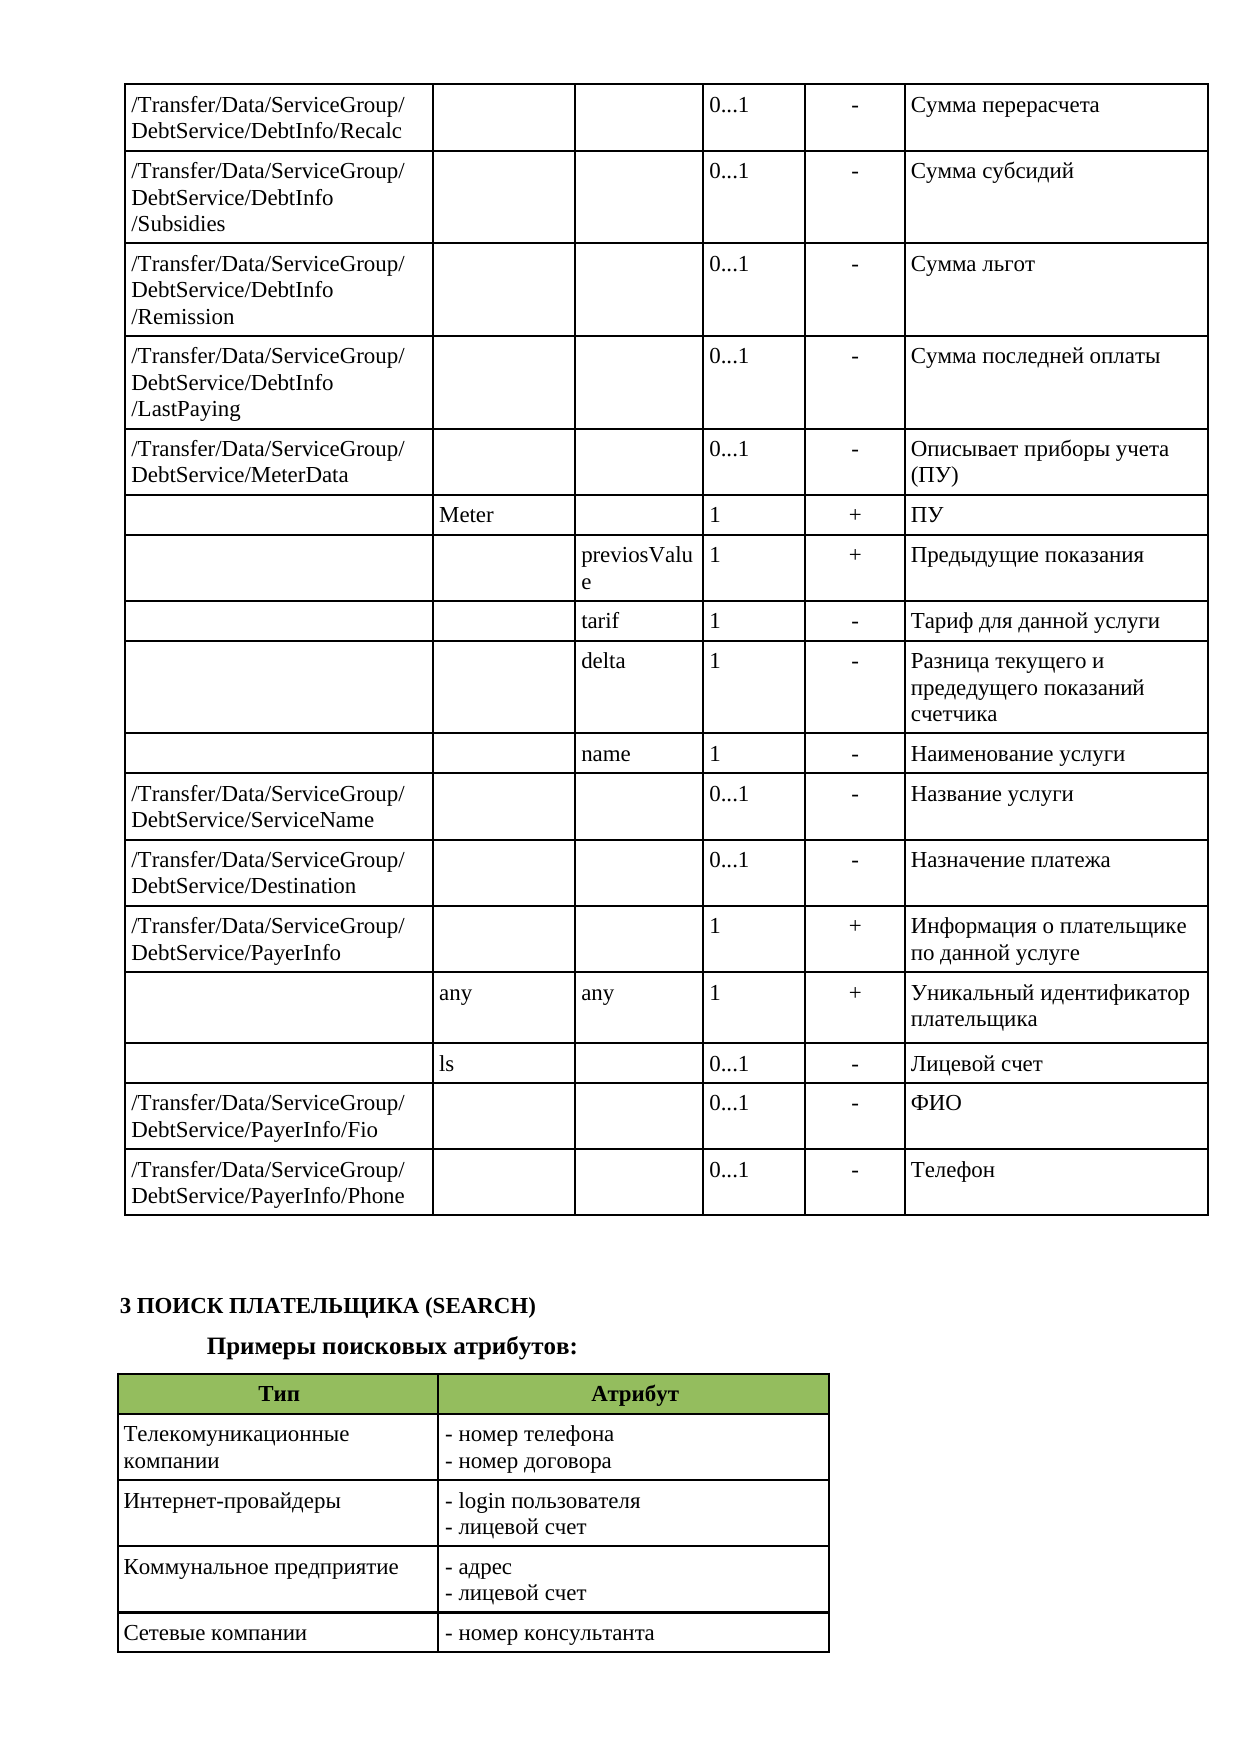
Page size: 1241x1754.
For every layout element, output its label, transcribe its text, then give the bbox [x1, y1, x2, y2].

table_cell [576, 1084, 702, 1148]
table_cell /Transfer/Data/ServiceGroup/ DebtService/MeterData [126, 430, 432, 494]
table_cell Коммунальное предприятие [119, 1547, 437, 1611]
table_cell - [806, 1044, 904, 1082]
table_cell [576, 907, 702, 971]
table_cell + [806, 496, 904, 533]
table_cell Наименование услуги [906, 734, 1207, 772]
table_cell /Transfer/Data/ServiceGroup/ DebtService/PayerInfo/Phоne [126, 1150, 432, 1214]
table_cell tarif [576, 602, 702, 640]
table_cell [126, 1044, 432, 1082]
table_cell 0...1 [704, 841, 804, 905]
table_cell [434, 774, 574, 838]
table_cell - [806, 1150, 904, 1214]
table_cell + [806, 907, 904, 971]
text Примеры поисковых атрибутов: [118, 1331, 1165, 1360]
table_cell Лицевой счет [906, 1044, 1207, 1082]
table_cell - [806, 642, 904, 732]
table_cell [434, 1150, 574, 1214]
table_cell 0...1 [704, 1150, 804, 1214]
table_cell [126, 536, 432, 600]
table_cell Сумма последней оплаты [906, 337, 1207, 427]
table_cell + [806, 973, 904, 1042]
table_cell /Transfer/Data/ServiceGroup/ DebtService/Destination [126, 841, 432, 905]
table_cell [434, 1084, 574, 1148]
table_cell 1 [704, 734, 804, 772]
table_cell 0...1 [704, 1084, 804, 1148]
table_cell Разница текущего и предедущего показаний счетчика [906, 642, 1207, 732]
table_cell ПУ [906, 496, 1207, 533]
table_cell [434, 642, 574, 732]
table_cell [434, 337, 574, 427]
table_cell [576, 430, 702, 494]
table_cell [576, 496, 702, 533]
table_cell - [806, 152, 904, 242]
table_header Тип [119, 1375, 437, 1413]
table_cell 1 [704, 642, 804, 732]
table_cell [576, 774, 702, 838]
table_cell Телекомуникационные компании [119, 1415, 437, 1479]
table_cell 0...1 [704, 337, 804, 427]
table_cell [576, 244, 702, 335]
table_cell 0...1 [704, 152, 804, 242]
table_cell + [806, 536, 904, 600]
table_cell /Transfer/Data/ServiceGroup/ DebtService/DebtInfo/Recalc [126, 85, 432, 149]
table_cell 0...1 [704, 244, 804, 335]
table_cell - номер телефона - номер договора [439, 1415, 828, 1479]
table_cell Телефон [906, 1150, 1207, 1214]
table_cell [576, 841, 702, 905]
table_cell 1 [704, 907, 804, 971]
subtitle 3 ПОИСК ПЛАТЕЛЬЩИКА (SEARCH) [118, 1293, 1165, 1319]
table_cell Назначение платежа [906, 841, 1207, 905]
table_cell ls [434, 1044, 574, 1082]
table_cell Сумма льгот [906, 244, 1207, 335]
table_cell [126, 642, 432, 732]
table_cell [126, 496, 432, 533]
table_cell Сумма перерасчета [906, 85, 1207, 149]
table_cell [434, 152, 574, 242]
table_cell [126, 973, 432, 1042]
table_cell - [806, 337, 904, 427]
table_cell 1 [704, 973, 804, 1042]
table_cell - номер консультанта [439, 1614, 828, 1651]
table_cell [434, 244, 574, 335]
table_cell ФИО [906, 1084, 1207, 1148]
table_cell Информация о плательщике по данной услуге [906, 907, 1207, 971]
table_cell Тариф для данной услуги [906, 602, 1207, 640]
table_cell [434, 536, 574, 600]
table_cell - [806, 734, 904, 772]
table_cell [434, 602, 574, 640]
table_cell any [576, 973, 702, 1042]
table_cell 1 [704, 496, 804, 533]
table_cell 0...1 [704, 774, 804, 838]
table_cell - [806, 602, 904, 640]
table_cell 1 [704, 536, 804, 600]
table_cell - [806, 841, 904, 905]
table_cell Сумма субсидий [906, 152, 1207, 242]
table_cell /Transfer/Data/ServiceGroup/ DebtService/DebtInfo /LastPaying [126, 337, 432, 427]
table_cell - [806, 85, 904, 149]
table_cell [434, 841, 574, 905]
table_cell [126, 734, 432, 772]
table_cell 0...1 [704, 430, 804, 494]
table_cell [576, 337, 702, 427]
table_cell /Transfer/Data/ServiceGroup/ DebtService/ServiceName [126, 774, 432, 838]
table_cell - [806, 430, 904, 494]
table_cell - адрес - лицевой счет [439, 1547, 828, 1611]
table_cell /Transfer/Data/ServiceGroup/ DebtService/PayerInfo [126, 907, 432, 971]
table_cell Предыдущие показания [906, 536, 1207, 600]
table_cell name [576, 734, 702, 772]
table_cell 0...1 [704, 85, 804, 149]
table_cell Интернет-провайдеры [119, 1481, 437, 1545]
table_cell Сетевые компании [119, 1614, 437, 1651]
table_cell /Transfer/Data/ServiceGroup/ DebtService/DebtInfo /Remission [126, 244, 432, 335]
table_cell any [434, 973, 574, 1042]
table_header Атрибут [439, 1375, 828, 1413]
table_cell 0...1 [704, 1044, 804, 1082]
table_cell [576, 85, 702, 149]
table_cell [576, 1150, 702, 1214]
table_cell [126, 602, 432, 640]
table_cell Уникальный идентификатор плательщика [906, 973, 1207, 1042]
table_cell /Transfer/Data/ServiceGroup/ DebtService/PayerInfo/Fio [126, 1084, 432, 1148]
table_cell [434, 430, 574, 494]
table_cell Meter [434, 496, 574, 533]
table_cell [434, 734, 574, 772]
table_cell [576, 1044, 702, 1082]
table_cell - [806, 774, 904, 838]
table_cell - login пользователя - лицевой счет [439, 1481, 828, 1545]
table_cell Название услуги [906, 774, 1207, 838]
table_cell [434, 85, 574, 149]
table_cell /Transfer/Data/ServiceGroup/ DebtService/DebtInfo /Subsidies [126, 152, 432, 242]
table_cell delta [576, 642, 702, 732]
table_cell previosValue [576, 536, 702, 600]
table_cell - [806, 1084, 904, 1148]
table_cell - [806, 244, 904, 335]
table_cell Описывает приборы учета (ПУ) [906, 430, 1207, 494]
table_cell 1 [704, 602, 804, 640]
table_cell [576, 152, 702, 242]
table_cell [434, 907, 574, 971]
